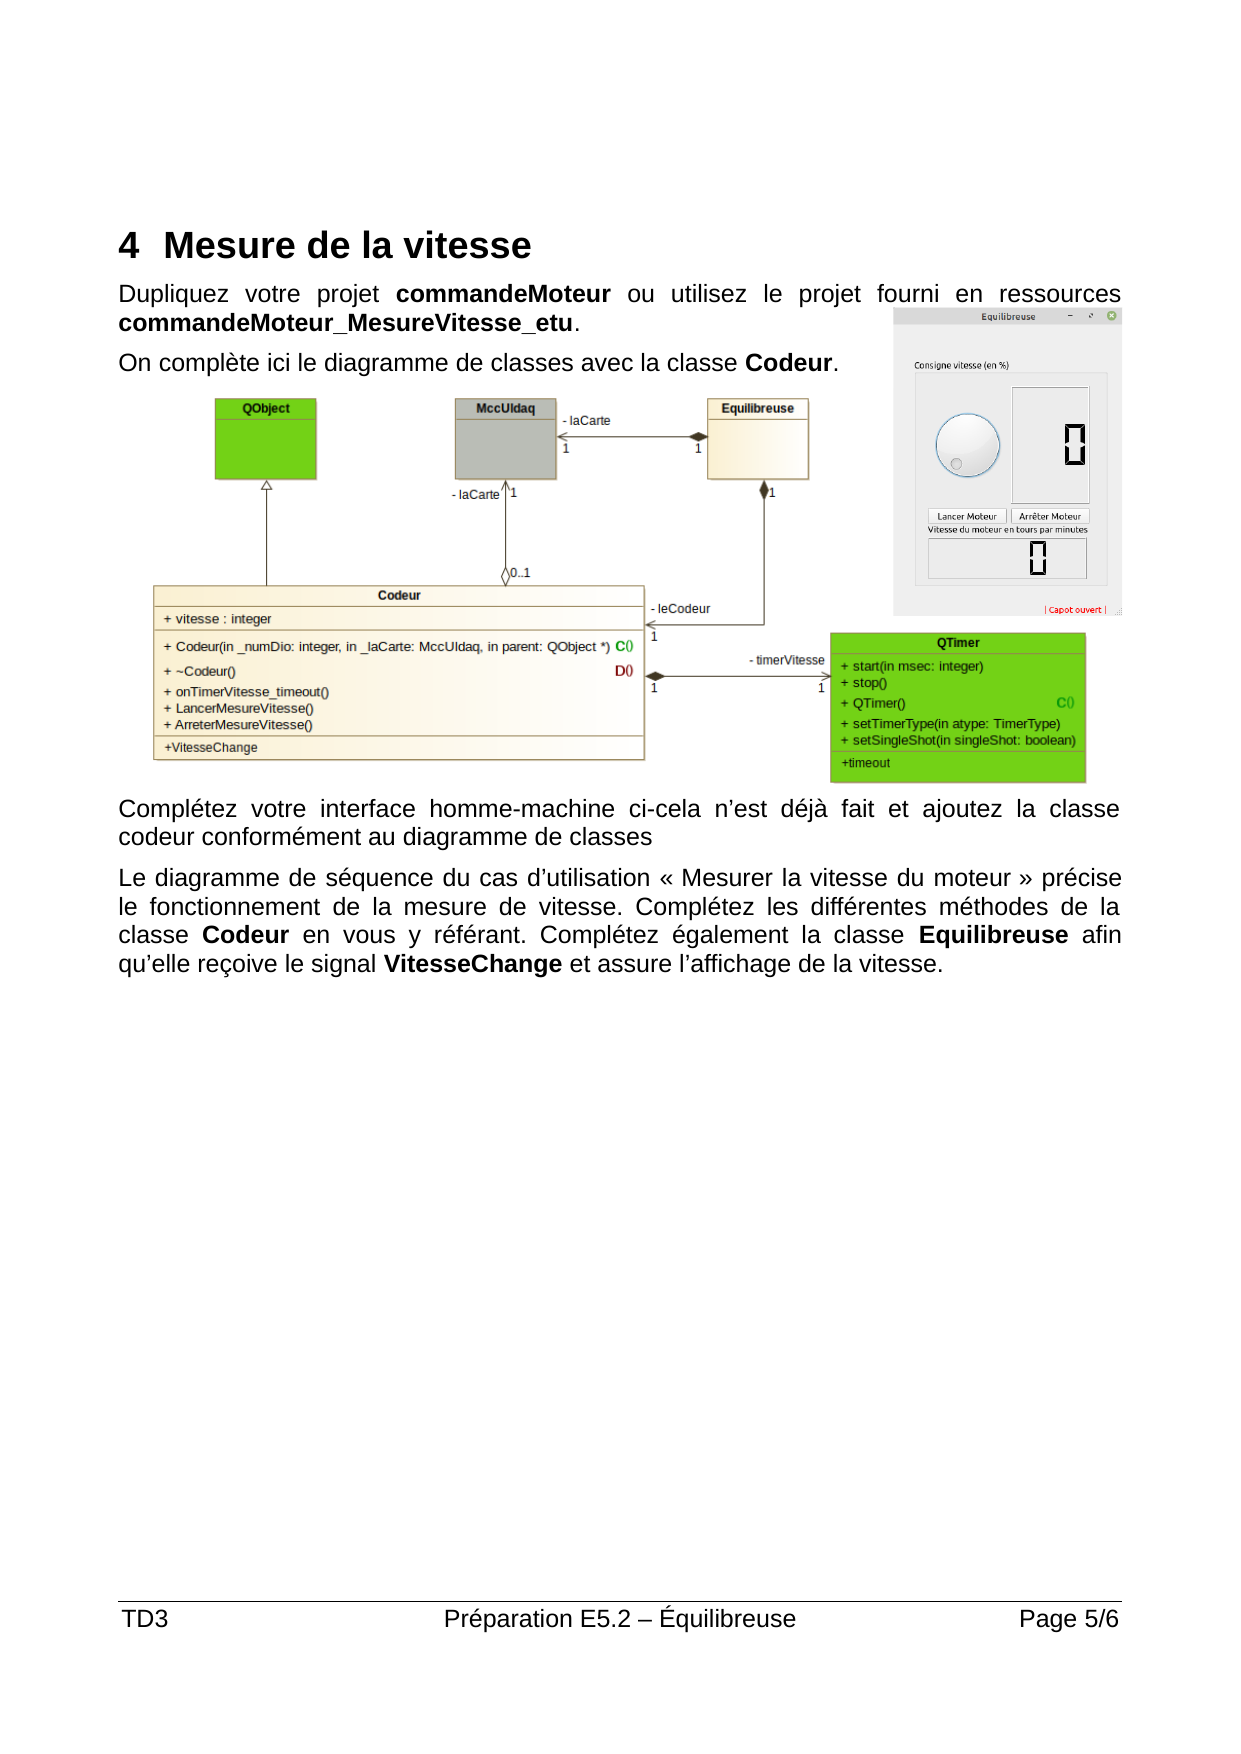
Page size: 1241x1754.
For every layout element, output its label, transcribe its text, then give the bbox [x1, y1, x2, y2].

text Dupliquez votre projet commandeMoteur ou utilisez le projet fourni en ressources commandeMoteur_MesureVitesse_etu. [118, 279, 1122, 336]
text Le diagramme de séquence du cas d’utilisation « Mesurer la vitesse du moteur » précise le fonctionnement de la mesure de vitesse. Complétez les différentes méthodes de la classe Codeur en vous y référant. Complétez également la classe Equilibreuse afin qu’elle reçoive le signal VitesseChange et assure l’affichage de la vitesse. [118, 863, 1122, 978]
text On complète ici le diagramme de classes avec la classe Codeur. [118, 348, 893, 377]
text Complétez votre interface homme-machine ci-cela n’est déjà fait et ajoutez la classe codeur conformément au diagramme de classes [118, 389, 1122, 851]
subtitle Mesure de la vitesse [118, 223, 1122, 266]
picture [143, 307, 1123, 794]
